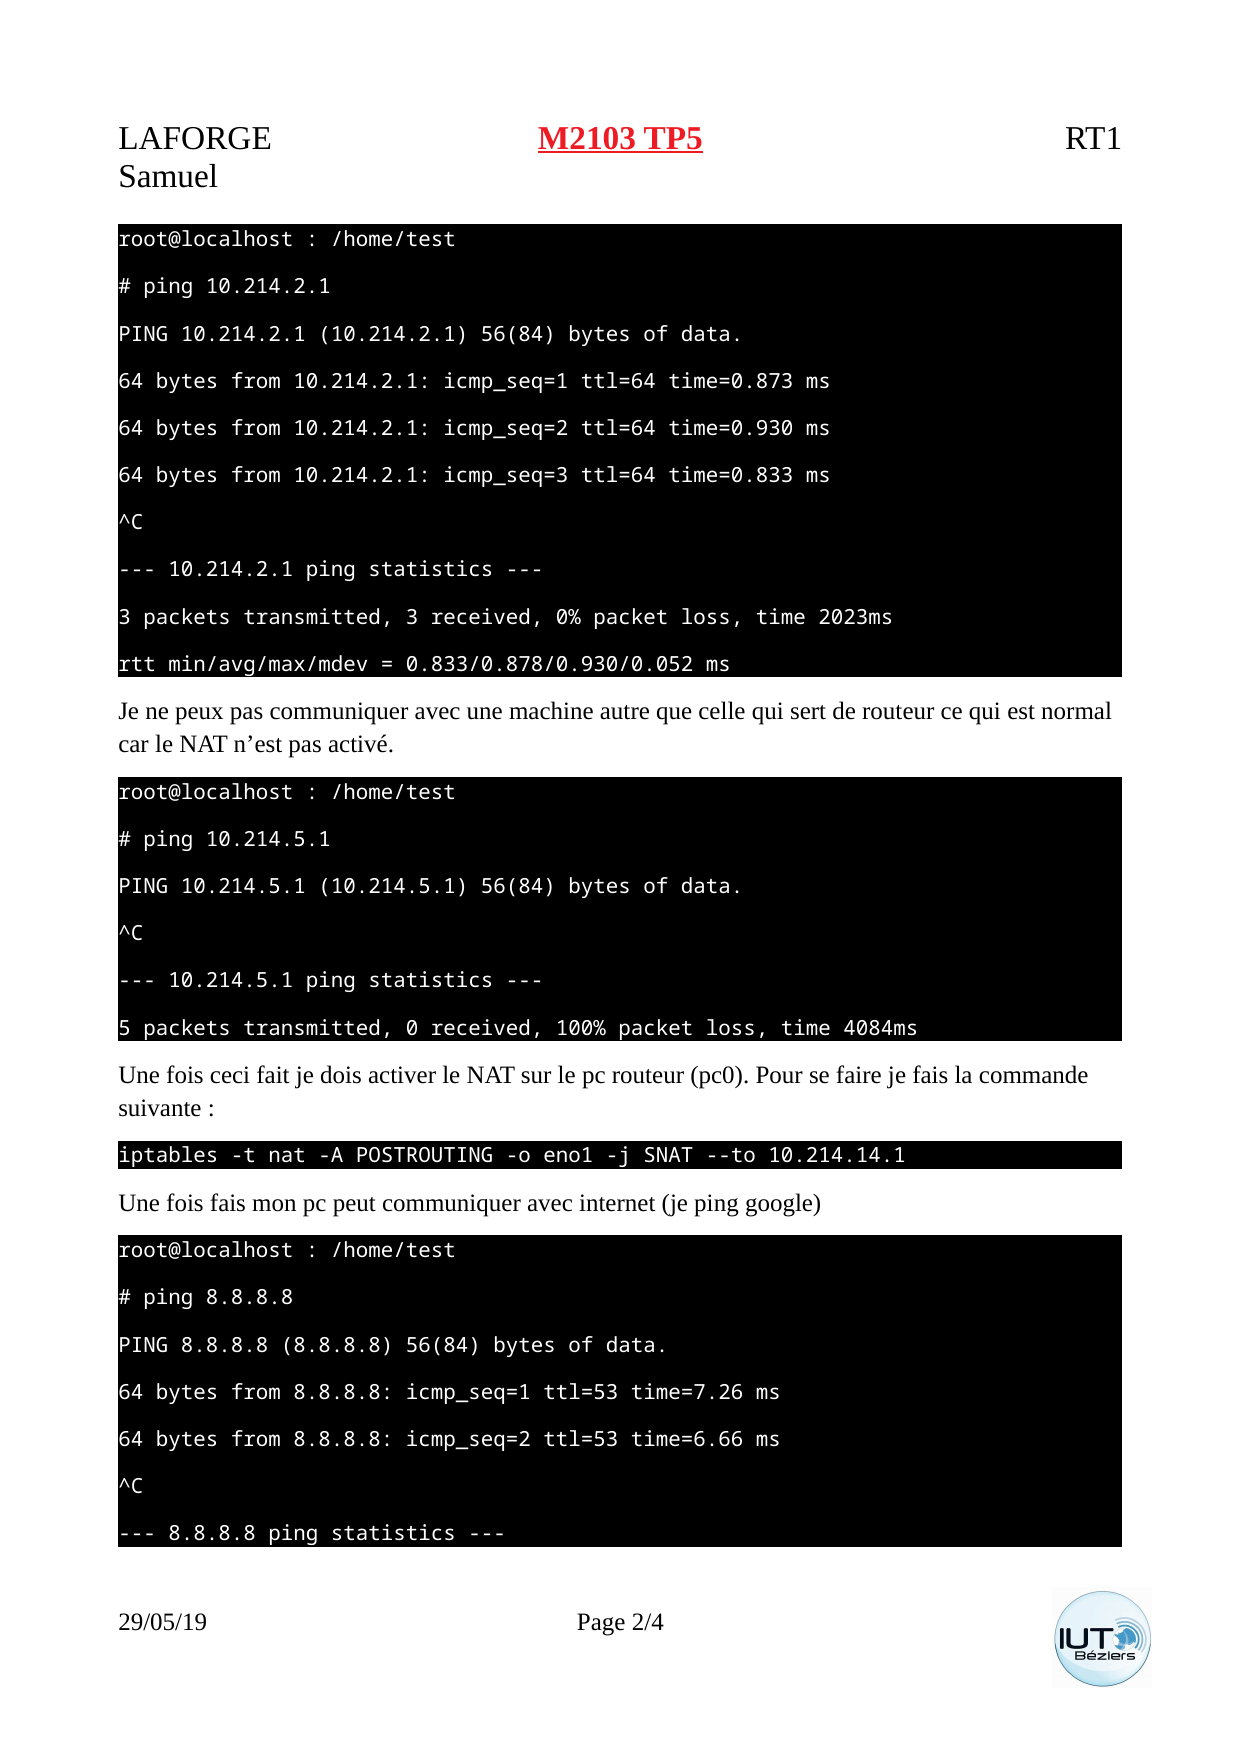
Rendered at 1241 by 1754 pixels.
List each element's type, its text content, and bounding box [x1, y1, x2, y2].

text # ping 10.214.5.1 [118, 824, 1122, 852]
text --- 8.8.8.8 ping statistics --- [118, 1518, 1122, 1547]
text root@localhost : /home/test [118, 224, 1122, 253]
text 64 bytes from 10.214.2.1: icmp_seq=1 ttl=64 time=0.873 ms [118, 366, 1122, 394]
text 64 bytes from 10.214.2.1: icmp_seq=3 ttl=64 time=0.833 ms [118, 460, 1122, 489]
text ^C [118, 918, 1122, 947]
text 64 bytes from 8.8.8.8: icmp_seq=1 ttl=53 time=7.26 ms [118, 1377, 1122, 1405]
picture [1051, 1587, 1153, 1688]
text 5 packets transmitted, 0 received, 100% packet loss, time 4084ms [118, 1013, 1122, 1041]
text PING 10.214.2.1 (10.214.2.1) 56(84) bytes of data. [118, 319, 1122, 347]
text iptables -t nat -A POSTROUTING -o eno1 -j SNAT --to 10.214.14.1 [118, 1141, 1122, 1169]
text # ping 10.214.2.1 [118, 271, 1122, 300]
text 3 packets transmitted, 3 received, 0% packet loss, time 2023ms [118, 602, 1122, 630]
text 64 bytes from 10.214.2.1: icmp_seq=2 ttl=64 time=0.930 ms [118, 413, 1122, 441]
text root@localhost : /home/test [118, 777, 1122, 805]
text 64 bytes from 8.8.8.8: icmp_seq=2 ttl=53 time=6.66 ms [118, 1424, 1122, 1452]
text root@localhost : /home/test [118, 1235, 1122, 1264]
text Une fois fais mon pc peut communiquer avec internet (je ping google) [118, 1188, 1122, 1216]
text Je ne peux pas communiquer avec une machine autre que celle qui sert de routeur ce qui est normal car le NAT n’est pas activé. [118, 696, 1122, 758]
text --- 10.214.5.1 ping statistics --- [118, 966, 1122, 994]
text PING 8.8.8.8 (8.8.8.8) 56(84) bytes of data. [118, 1330, 1122, 1358]
text --- 10.214.2.1 ping statistics --- [118, 554, 1122, 583]
text ^C [118, 1471, 1122, 1500]
text PING 10.214.5.1 (10.214.5.1) 56(84) bytes of data. [118, 871, 1122, 899]
text ^C [118, 507, 1122, 536]
text Une fois ceci fait je dois activer le NAT sur le pc routeur (pc0). Pour se faire je fais la commande suivante : [118, 1060, 1122, 1122]
text # ping 8.8.8.8 [118, 1282, 1122, 1311]
text rtt min/avg/max/mdev = 0.833/0.878/0.930/0.052 ms [118, 649, 1122, 677]
